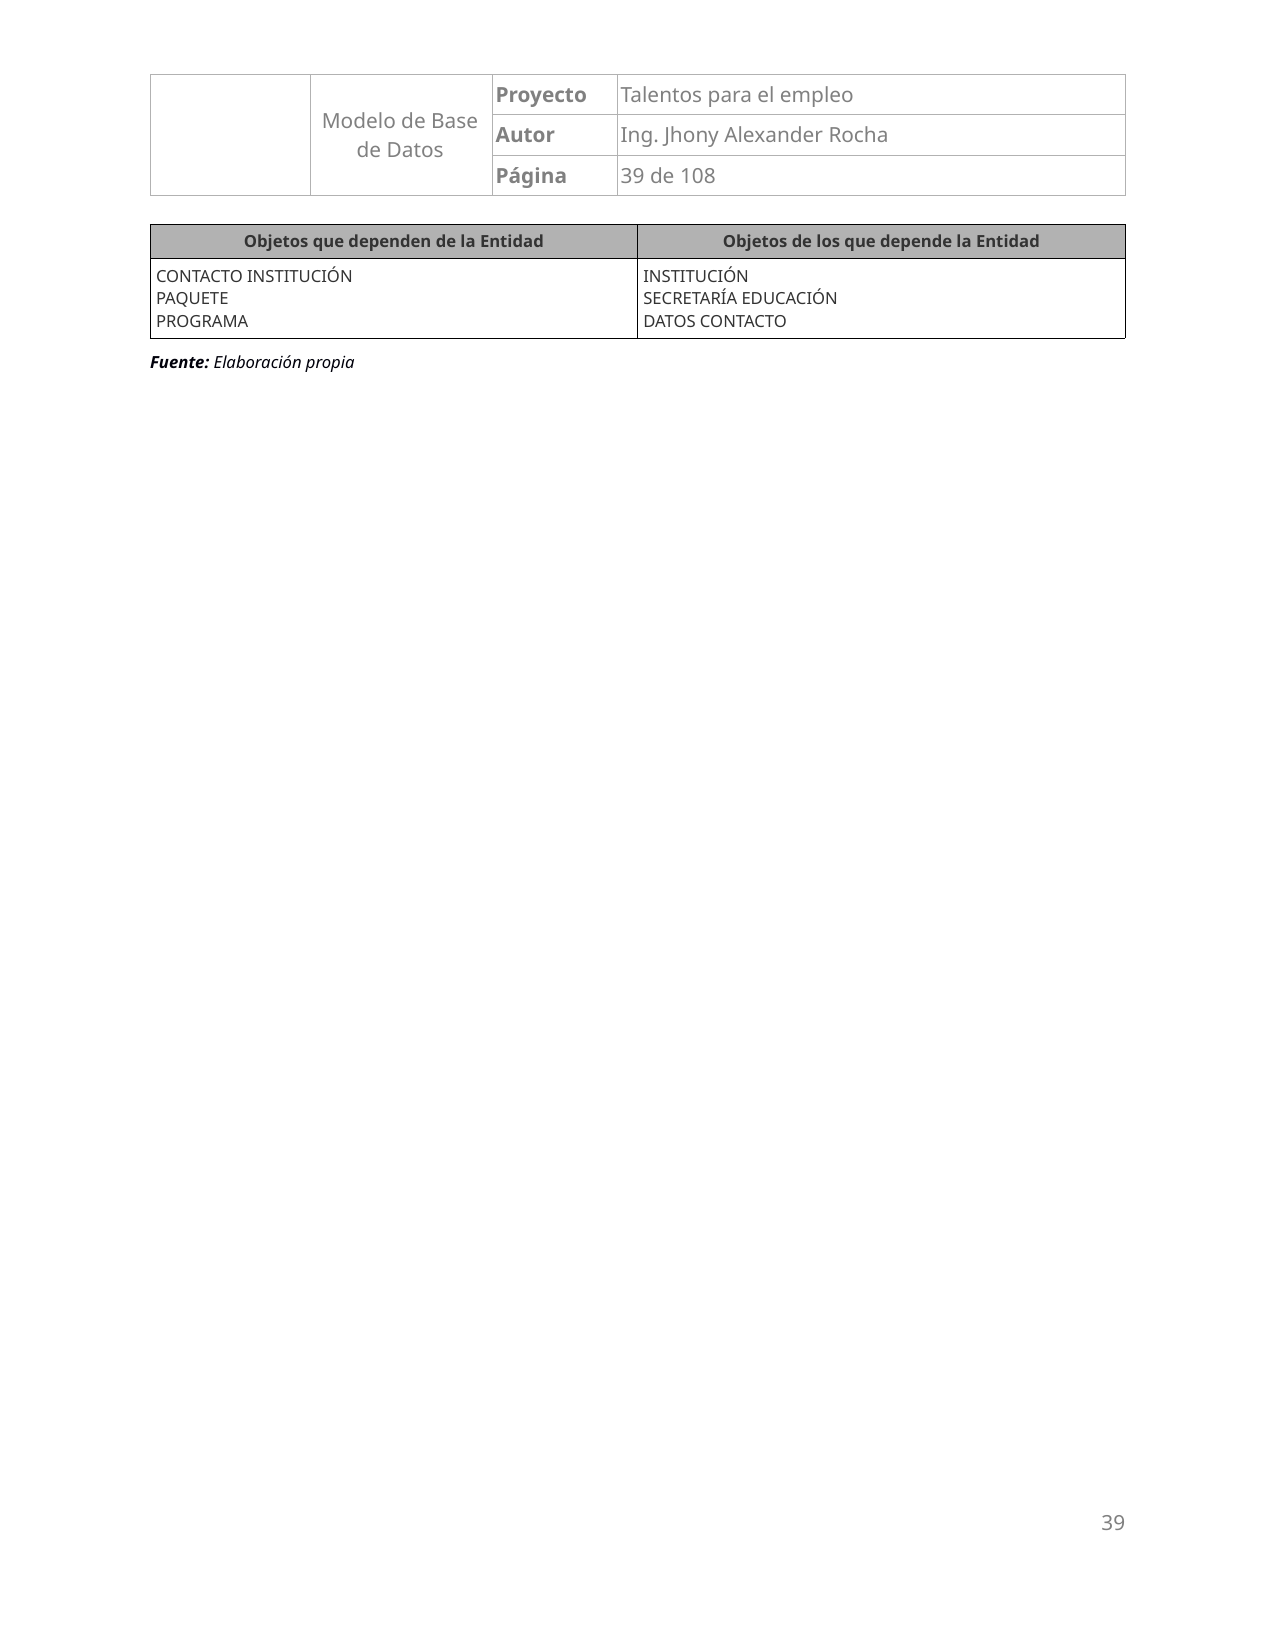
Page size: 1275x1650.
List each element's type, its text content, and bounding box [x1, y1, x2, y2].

table_cell Objetos que dependen de la Entidad [151, 225, 637, 258]
table_cell Objetos de los que depende la Entidad [638, 225, 1125, 258]
table_cell CONTACTO INSTITUCIÓN PAQUETE PROGRAMA [151, 259, 637, 338]
text Fuente: Elaboración propia [150, 351, 1125, 373]
table_cell INSTITUCIÓN SECRETARÍA EDUCACIÓN DATOS CONTACTO [638, 259, 1125, 338]
